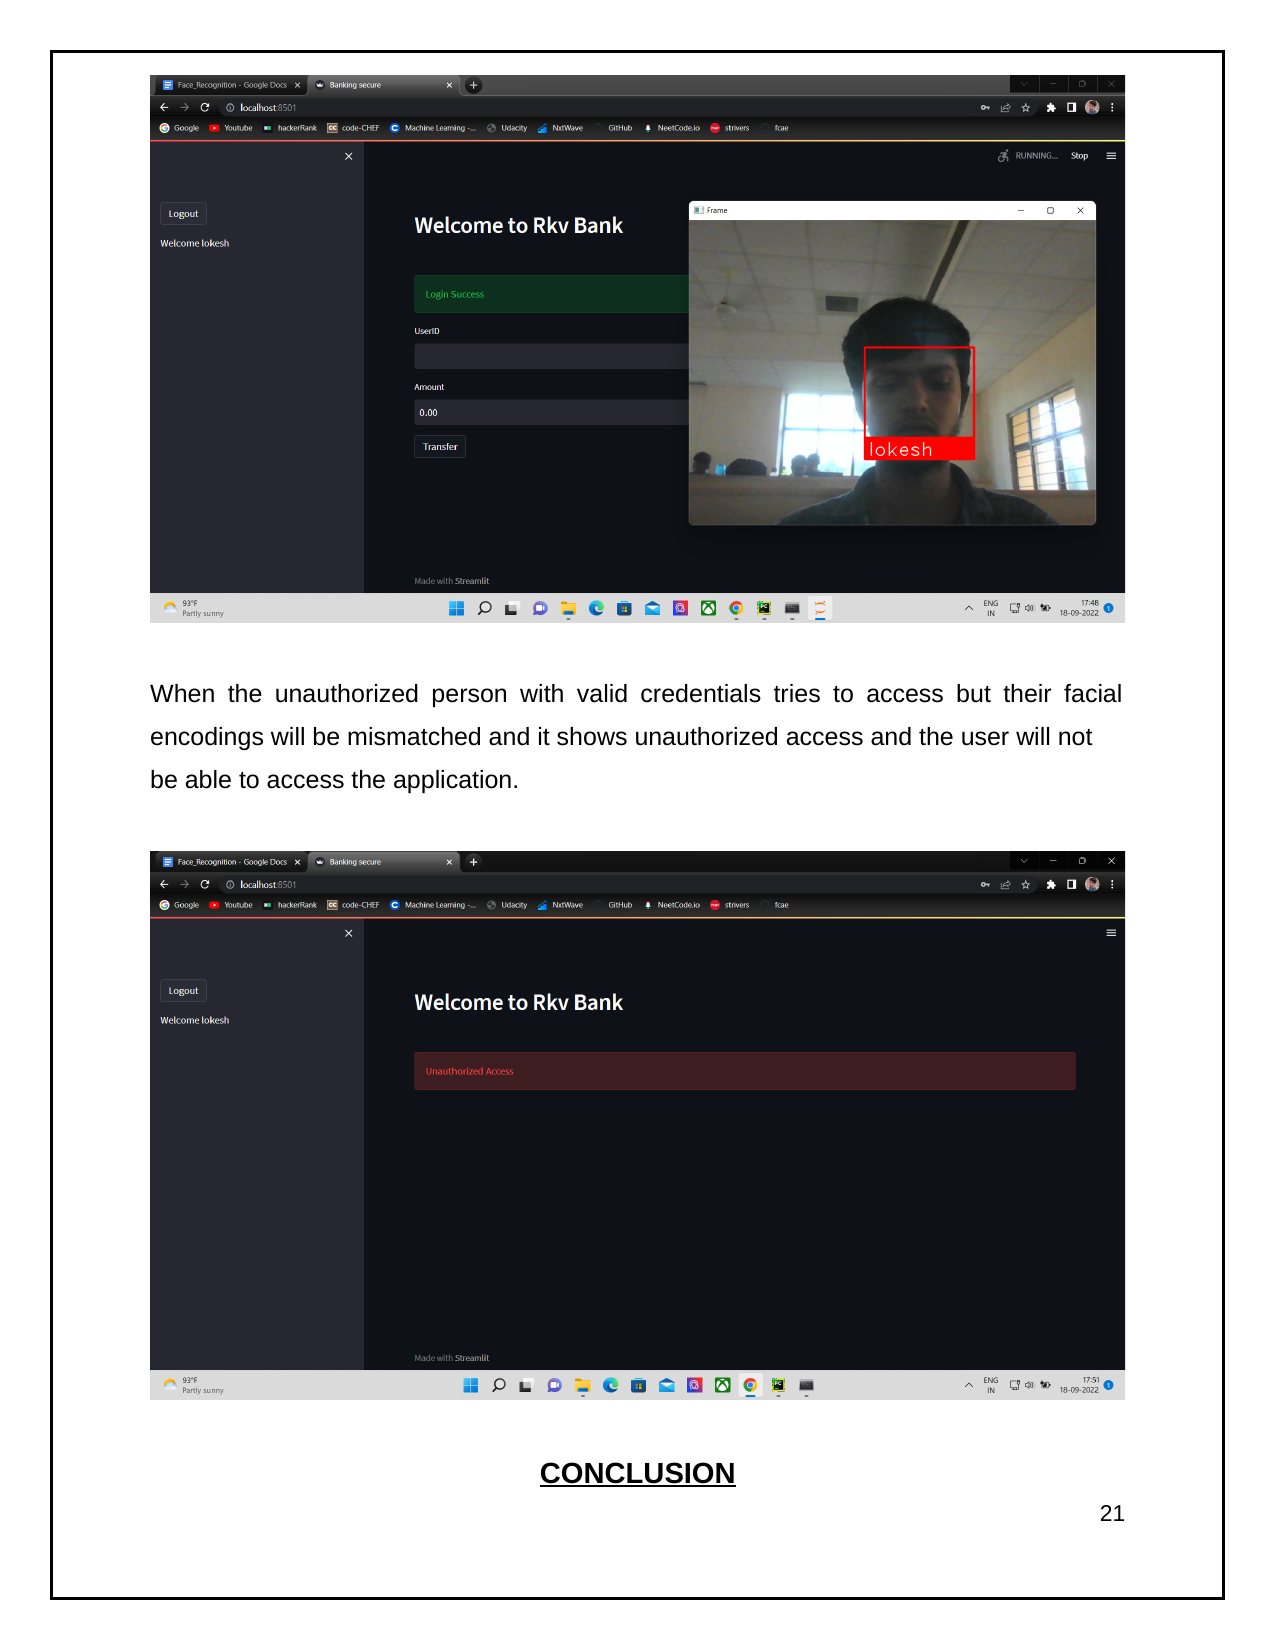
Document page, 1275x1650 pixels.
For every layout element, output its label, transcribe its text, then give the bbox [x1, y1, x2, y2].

text When the unauthorized person with valid credentials tries to access but their facial encodings will be mismatched and it shows unauthorized access and the user will not [150, 679, 1125, 751]
text be able to access the application. [150, 765, 1125, 794]
text CONCLUSION [150, 1456, 1125, 1489]
